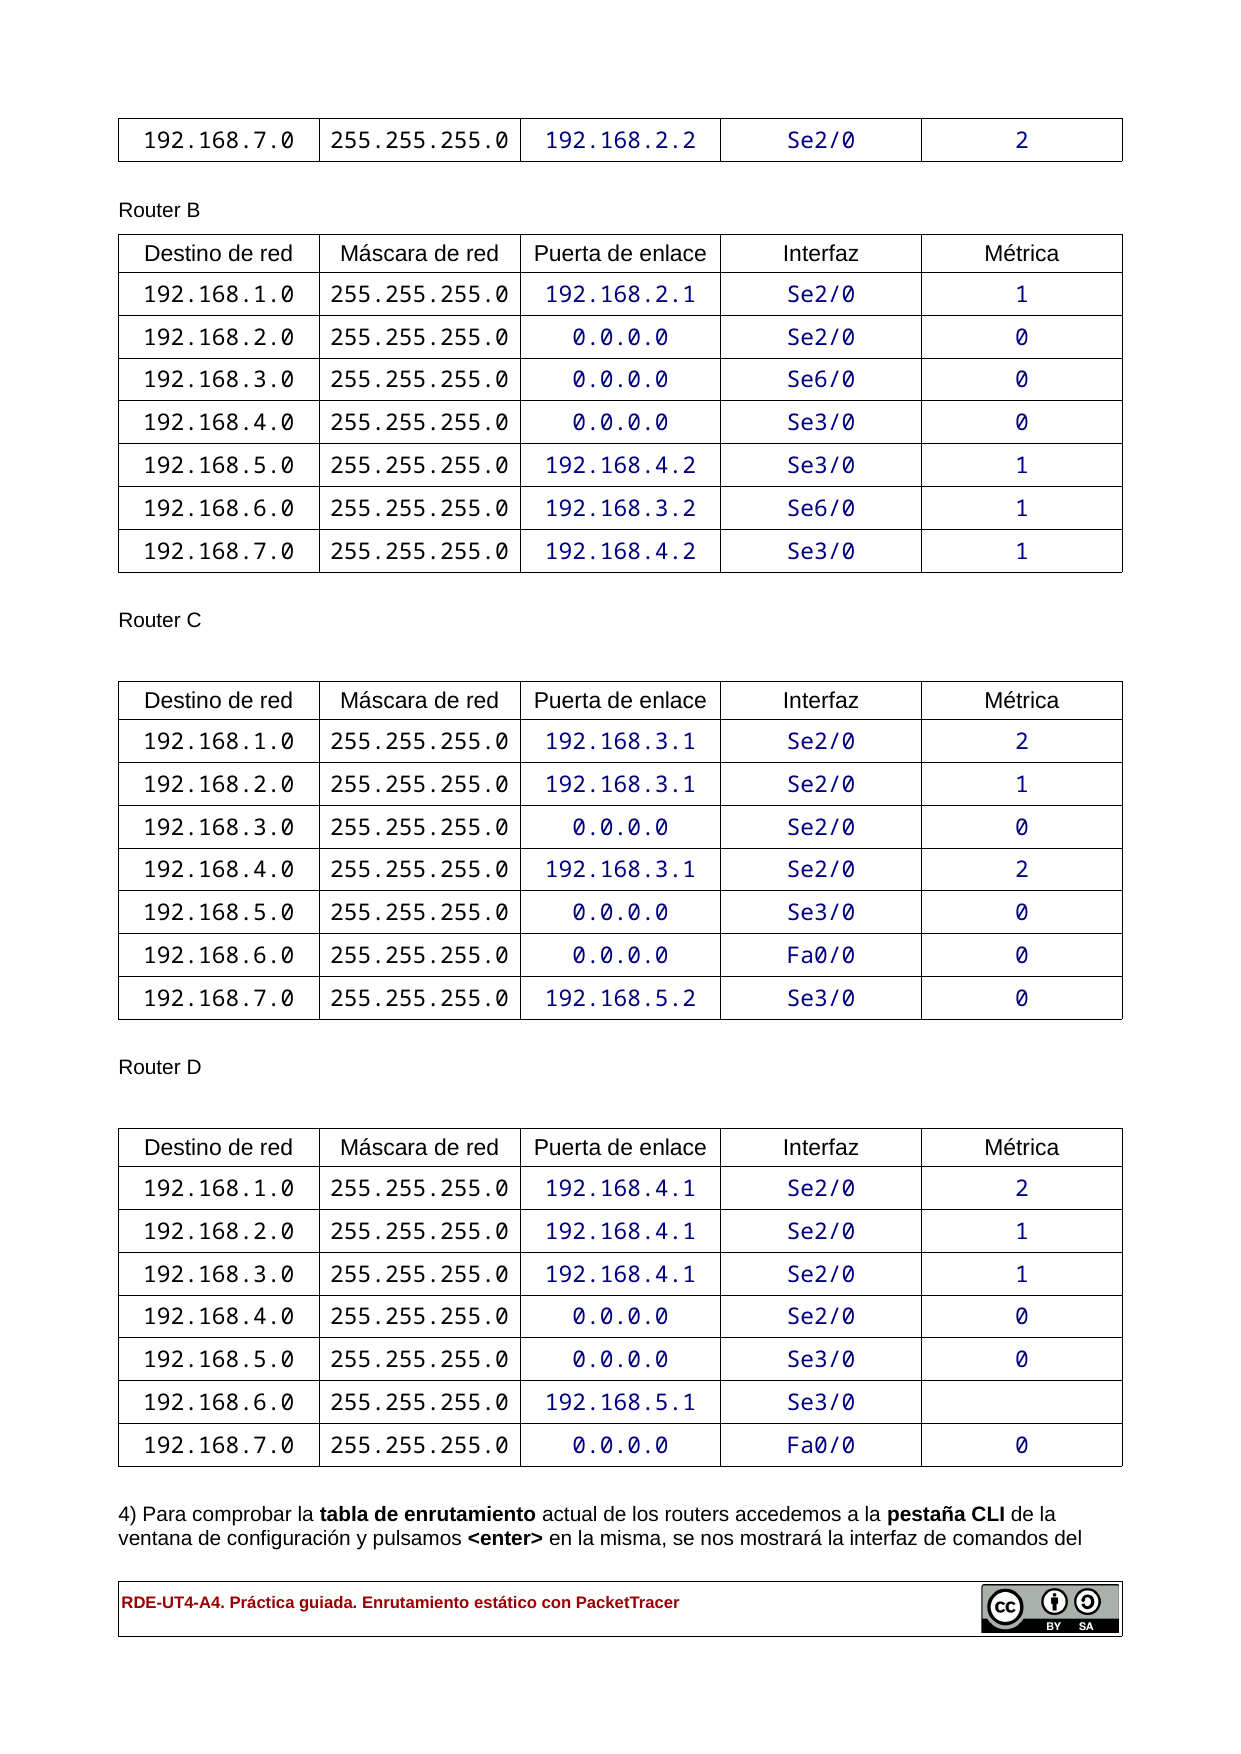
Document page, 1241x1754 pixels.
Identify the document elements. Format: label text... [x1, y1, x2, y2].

table_cell 0.0.0.0 [521, 934, 720, 976]
table_cell Se3/0 [721, 1381, 921, 1423]
table_cell 255.255.255.0 [320, 1338, 520, 1380]
table_cell 0.0.0.0 [521, 316, 720, 357]
table_cell 0.0.0.0 [521, 359, 720, 400]
table_cell 255.255.255.0 [320, 273, 520, 315]
table_cell 0.0.0.0 [521, 401, 720, 443]
table_cell 192.168.2.0 [119, 763, 319, 804]
table_cell 192.168.6.0 [119, 934, 319, 976]
table_cell 255.255.255.0 [320, 891, 520, 933]
table_cell 192.168.7.0 [119, 119, 319, 161]
table_cell Se3/0 [721, 977, 921, 1019]
table_cell 0 [922, 806, 1122, 847]
table_cell 1 [922, 444, 1122, 486]
table_cell 192.168.2.0 [119, 316, 319, 357]
table_cell 255.255.255.0 [320, 1253, 520, 1294]
table_cell Se2/0 [721, 763, 921, 804]
table_cell 192.168.4.1 [521, 1210, 720, 1252]
table_header Métrica [922, 1129, 1122, 1166]
table_cell 192.168.2.1 [521, 273, 720, 315]
table_cell 0 [922, 1338, 1122, 1380]
table_cell 1 [922, 1210, 1122, 1252]
table_cell 192.168.4.0 [119, 1296, 319, 1337]
table_cell 255.255.255.0 [320, 359, 520, 400]
text Router C [118, 608, 1122, 632]
table_cell 0 [922, 977, 1122, 1019]
table_cell 1 [922, 1253, 1122, 1294]
table_cell 255.255.255.0 [320, 977, 520, 1019]
table_cell Se6/0 [721, 359, 921, 400]
table_cell 192.168.3.1 [521, 763, 720, 804]
table_cell 255.255.255.0 [320, 119, 520, 161]
table_cell 192.168.2.2 [521, 119, 720, 161]
table_cell Se2/0 [721, 1253, 921, 1294]
table_cell Se2/0 [721, 273, 921, 315]
table_header Puerta de enlace [521, 1129, 720, 1166]
table_cell 255.255.255.0 [320, 763, 520, 804]
table_cell 192.168.4.1 [521, 1167, 720, 1209]
table_cell 255.255.255.0 [320, 1424, 520, 1466]
table_cell Se6/0 [721, 487, 921, 529]
table_cell Se3/0 [721, 444, 921, 486]
picture [981, 1584, 1119, 1633]
table_cell 192.168.3.2 [521, 487, 720, 529]
table_cell 255.255.255.0 [320, 316, 520, 357]
table_header Máscara de red [320, 1129, 520, 1166]
table_cell Fa0/0 [721, 934, 921, 976]
table_cell 2 [922, 720, 1122, 762]
table_cell 192.168.1.0 [119, 720, 319, 762]
table_cell 1 [922, 273, 1122, 315]
table_cell 255.255.255.0 [320, 401, 520, 443]
table_cell 0 [922, 934, 1122, 976]
table_cell 192.168.5.1 [521, 1381, 720, 1423]
table_cell 192.168.4.0 [119, 849, 319, 890]
table_cell Se2/0 [721, 720, 921, 762]
table_cell 1 [922, 530, 1122, 572]
table_cell 192.168.4.2 [521, 530, 720, 572]
table_cell 2 [922, 119, 1122, 161]
table_cell Se2/0 [721, 1167, 921, 1209]
table_cell 192.168.6.0 [119, 487, 319, 529]
table_cell Se2/0 [721, 316, 921, 357]
table_cell Se2/0 [721, 806, 921, 847]
table_header Destino de red [119, 682, 319, 719]
table_cell 255.255.255.0 [320, 720, 520, 762]
table_cell 0 [922, 1424, 1122, 1466]
table_header Puerta de enlace [521, 235, 720, 272]
table_cell 0 [922, 316, 1122, 357]
table_cell 192.168.5.2 [521, 977, 720, 1019]
text Router D [118, 1055, 1122, 1079]
table_cell 192.168.3.0 [119, 359, 319, 400]
table_cell 192.168.7.0 [119, 977, 319, 1019]
table_cell 1 [922, 763, 1122, 804]
table_cell Fa0/0 [721, 1424, 921, 1466]
table_cell 0 [922, 1296, 1122, 1337]
table_cell [922, 1381, 1122, 1423]
table_cell 255.255.255.0 [320, 1381, 520, 1423]
table_cell 255.255.255.0 [320, 530, 520, 572]
table_cell 2 [922, 849, 1122, 890]
table_cell 255.255.255.0 [320, 487, 520, 529]
table_cell 192.168.4.2 [521, 444, 720, 486]
table_cell 1 [922, 487, 1122, 529]
table_header Interfaz [721, 682, 921, 719]
table_cell Se2/0 [721, 1210, 921, 1252]
table_cell Se2/0 [721, 849, 921, 890]
table_cell 192.168.7.0 [119, 530, 319, 572]
table_header Interfaz [721, 235, 921, 272]
table_cell 0 [922, 891, 1122, 933]
table_cell 255.255.255.0 [320, 444, 520, 486]
table_header Puerta de enlace [521, 682, 720, 719]
table_header Interfaz [721, 1129, 921, 1166]
text 4) Para comprobar la tabla de enrutamiento actual de los routers accedemos a la pestaña CLI de la ventana de configuración y pulsamos <enter> en la misma, se nos mostrará la interfaz de comandos del [118, 1502, 1122, 1550]
table_cell 255.255.255.0 [320, 1210, 520, 1252]
table_cell 192.168.4.1 [521, 1253, 720, 1294]
table_header Destino de red [119, 235, 319, 272]
table_cell 192.168.3.1 [521, 720, 720, 762]
table_cell 192.168.5.0 [119, 1338, 319, 1380]
table_cell Se3/0 [721, 1338, 921, 1380]
table_cell 255.255.255.0 [320, 934, 520, 976]
table_cell 192.168.4.0 [119, 401, 319, 443]
table_cell 255.255.255.0 [320, 1296, 520, 1337]
table_cell 192.168.3.0 [119, 806, 319, 847]
table_cell 192.168.2.0 [119, 1210, 319, 1252]
table_cell 192.168.1.0 [119, 273, 319, 315]
table_cell Se3/0 [721, 401, 921, 443]
table_header Métrica [922, 682, 1122, 719]
table_cell 192.168.7.0 [119, 1424, 319, 1466]
table_cell 255.255.255.0 [320, 1167, 520, 1209]
table_cell 0.0.0.0 [521, 1338, 720, 1380]
table_header Máscara de red [320, 682, 520, 719]
table_cell 0.0.0.0 [521, 1296, 720, 1337]
table_cell 192.168.3.0 [119, 1253, 319, 1294]
text Router B [118, 197, 1122, 221]
table_cell 192.168.6.0 [119, 1381, 319, 1423]
table_cell 0 [922, 401, 1122, 443]
table_cell 0 [922, 359, 1122, 400]
table_cell 192.168.3.1 [521, 849, 720, 890]
table_cell Se2/0 [721, 1296, 921, 1337]
table_cell 255.255.255.0 [320, 806, 520, 847]
table_cell Se2/0 [721, 119, 921, 161]
table_cell 0.0.0.0 [521, 891, 720, 933]
table_cell 2 [922, 1167, 1122, 1209]
table_cell 192.168.1.0 [119, 1167, 319, 1209]
table_cell 0.0.0.0 [521, 806, 720, 847]
table_cell 192.168.5.0 [119, 444, 319, 486]
table_cell Se3/0 [721, 530, 921, 572]
table_cell 255.255.255.0 [320, 849, 520, 890]
table_header Destino de red [119, 1129, 319, 1166]
table_cell Se3/0 [721, 891, 921, 933]
table_header Métrica [922, 235, 1122, 272]
table_cell 192.168.5.0 [119, 891, 319, 933]
table_header Máscara de red [320, 235, 520, 272]
table_cell 0.0.0.0 [521, 1424, 720, 1466]
